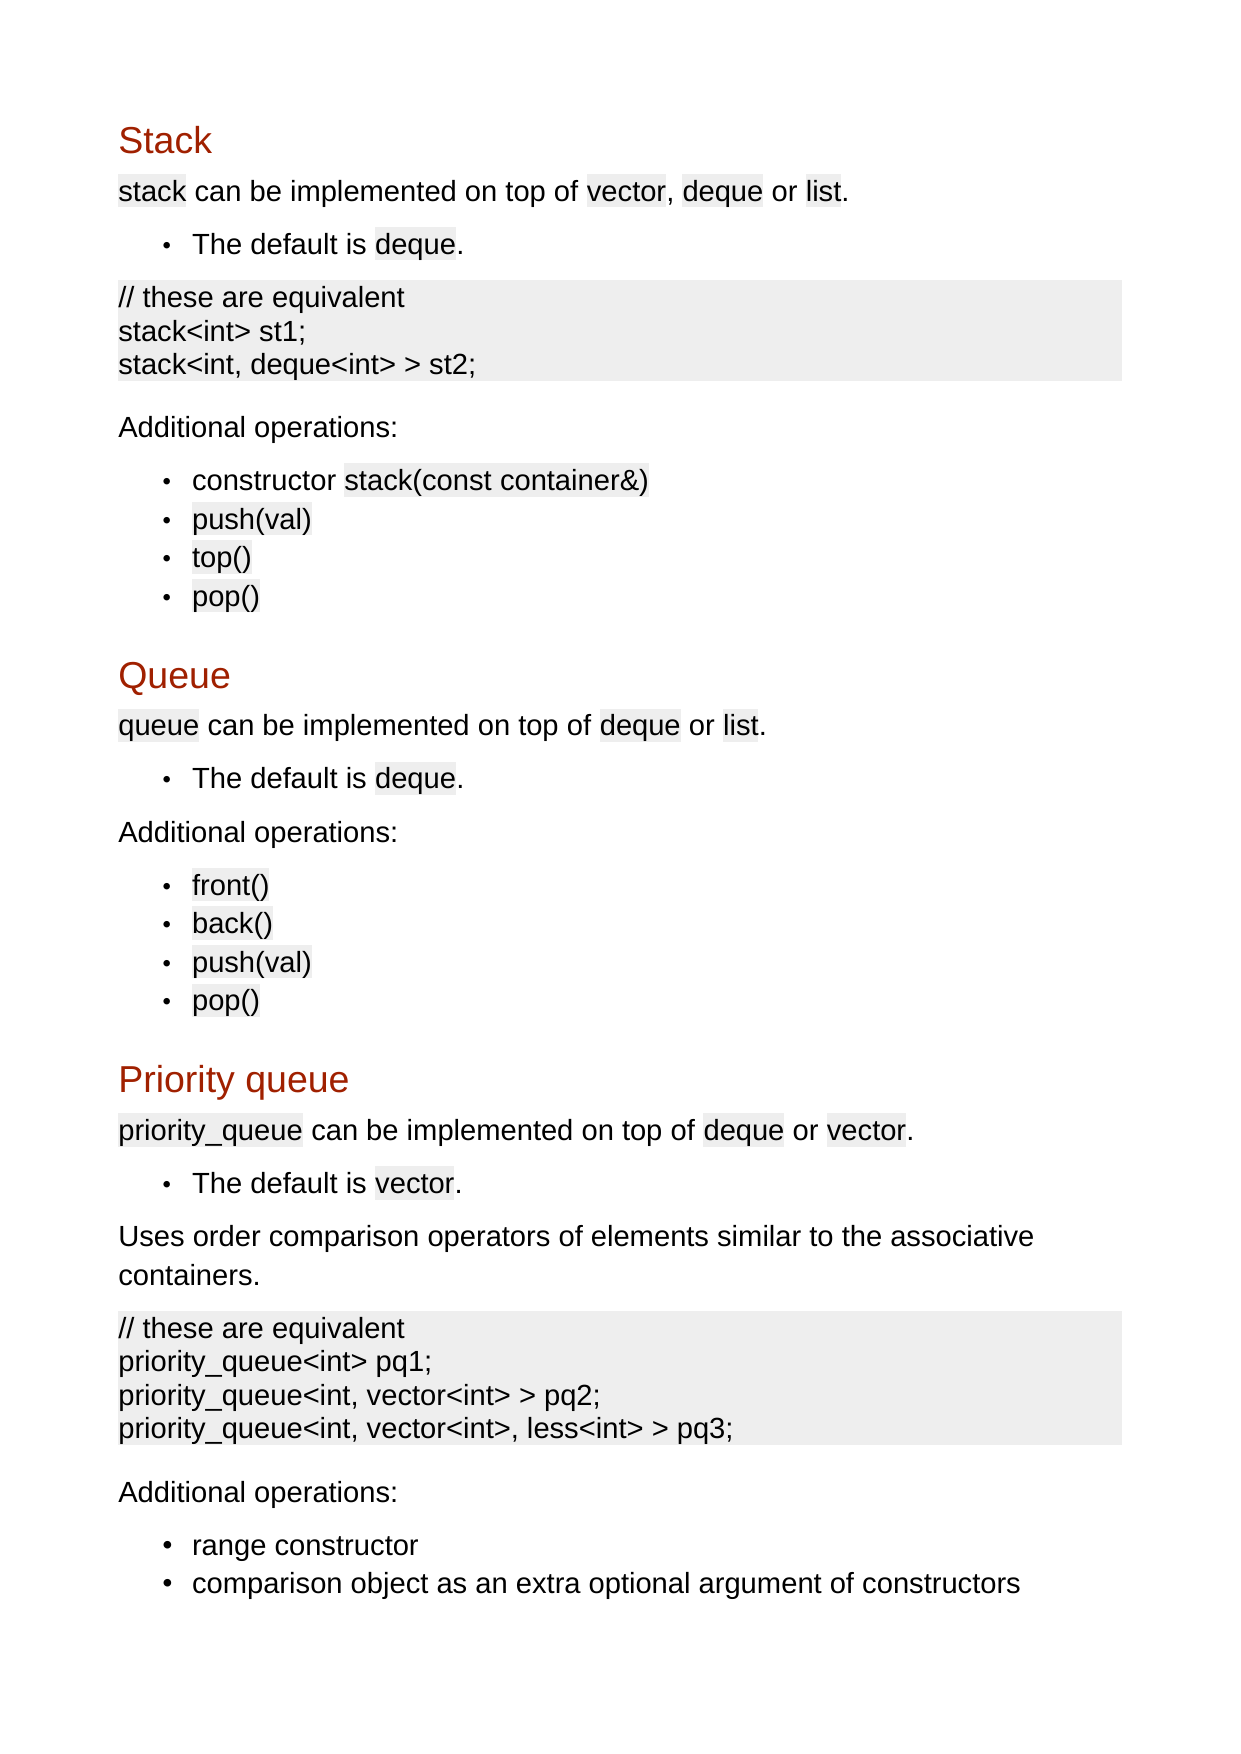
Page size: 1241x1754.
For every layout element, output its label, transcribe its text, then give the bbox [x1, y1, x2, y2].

text Additional operations: [118, 410, 1122, 444]
subtitle Stack [118, 118, 1122, 161]
text Additional operations: [118, 815, 1122, 848]
text // these are equivalent [118, 280, 1122, 313]
text priority_queue can be implemented on top of deque or vector. [118, 1113, 1122, 1147]
list The default is deque. [162, 227, 1122, 260]
list range constructor [162, 1528, 1122, 1561]
list top() [162, 540, 1122, 574]
list push(val) [162, 502, 1122, 535]
text stack<int, deque<int> > st2; [118, 347, 1122, 381]
list push(val) [162, 945, 1122, 978]
text stack can be implemented on top of vector, deque or list. [118, 174, 1122, 207]
text stack<int> st1; [118, 313, 1122, 347]
list The default is deque. [162, 762, 1122, 795]
text Additional operations: [118, 1474, 1122, 1508]
text priority_queue<int, vector<int>, less<int> > pq3; [118, 1412, 1122, 1445]
text // these are equivalent [118, 1311, 1122, 1344]
text Uses order comparison operators of elements similar to the associative containers. [118, 1219, 1122, 1291]
list front() [162, 868, 1122, 901]
list The default is vector. [162, 1166, 1122, 1200]
subtitle Queue [118, 653, 1122, 696]
list pop() [162, 579, 1122, 612]
list comparison object as an extra optional argument of constructors [162, 1566, 1122, 1600]
subtitle Priority queue [118, 1057, 1122, 1101]
text priority_queue<int> pq1; [118, 1344, 1122, 1378]
text queue can be implemented on top of deque or list. [118, 708, 1122, 742]
list pop() [162, 983, 1122, 1017]
list back() [162, 906, 1122, 940]
list constructor stack(const container&) [162, 463, 1122, 497]
text priority_queue<int, vector<int> > pq2; [118, 1378, 1122, 1412]
